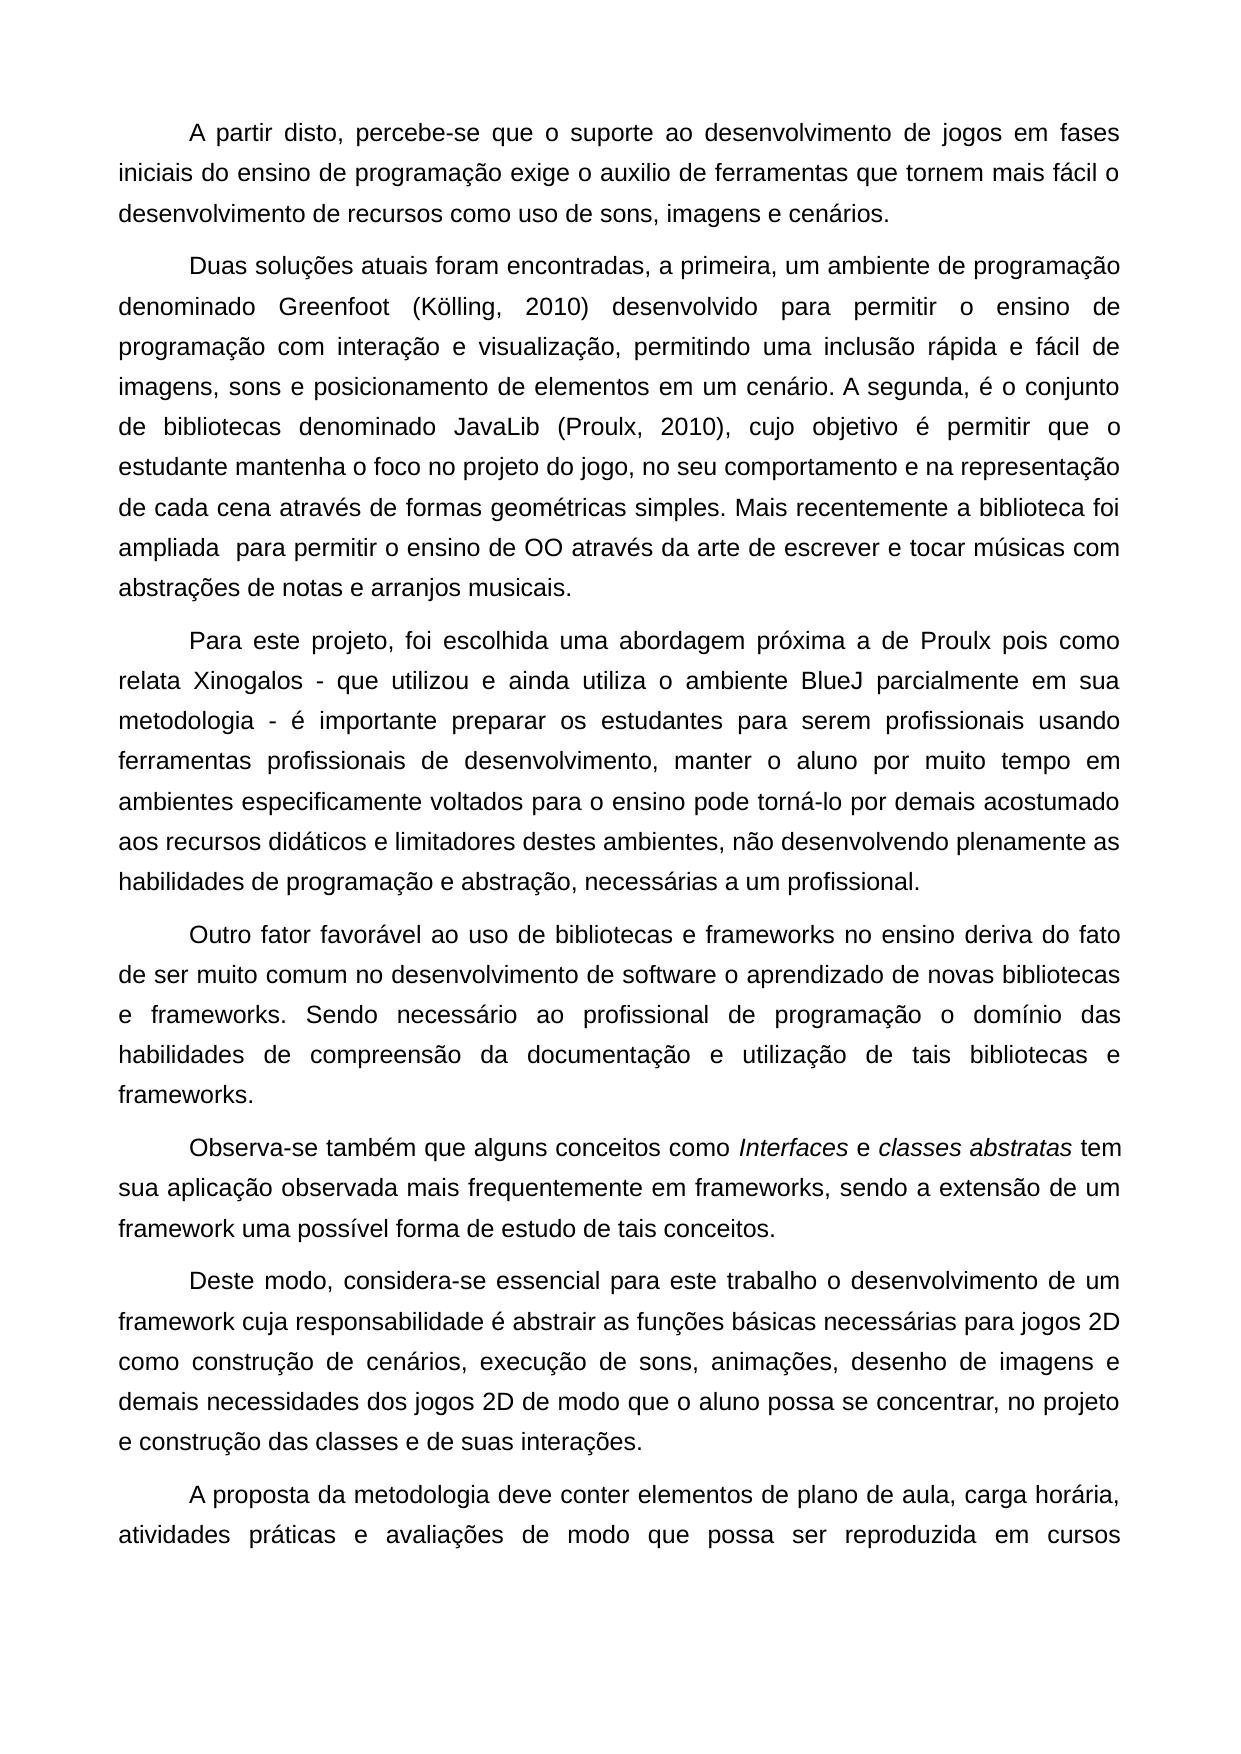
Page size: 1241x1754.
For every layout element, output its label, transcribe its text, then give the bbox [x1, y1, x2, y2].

text A partir disto, percebe-se que o suporte ao desenvolvimento de jogos em fases iniciais do ensino de programação exige o auxilio de ferramentas que tornem mais fácil o desenvolvimento de recursos como uso de sons, imagens e cenários. [118, 118, 1122, 227]
text Duas soluções atuais foram encontradas, a primeira, um ambiente de programação denominado Greenfoot (Kölling, 2010) desenvolvido para permitir o ensino de programação com interação e visualização, permitindo uma inclusão rápida e fácil de imagens, sons e posicionamento de elementos em um cenário. A segunda, é o conjunto de bibliotecas denominado JavaLib (Proulx, 2010), cujo objetivo é permitir que o estudante mantenha o foco no projeto do jogo, no seu comportamento e na representação de cada cena através de formas geométricas simples. Mais recentemente a biblioteca foi ampliada para permitir o ensino de OO através da arte de escrever e tocar músicas com abstrações de notas e arranjos musicais. [118, 251, 1122, 602]
text A proposta da metodologia deve conter elementos de plano de aula, carga horária, atividades práticas e avaliações de modo que possa ser reproduzida em cursos [118, 1480, 1122, 1549]
text Outro fator favorável ao uso de bibliotecas e frameworks no ensino deriva do fato de ser muito comum no desenvolvimento de software o aprendizado de novas bibliotecas e frameworks. Sendo necessário ao profissional de programação o domínio das habilidades de compreensão da documentação e utilização de tais bibliotecas e frameworks. [118, 919, 1122, 1109]
text Observa-se também que alguns conceitos como Interfaces e classes abstratas tem sua aplicação observada mais frequentemente em frameworks, sendo a extensão de um framework uma possível forma de estudo de tais conceitos. [118, 1133, 1122, 1242]
text Para este projeto, foi escolhida uma abordagem próxima a de Proulx pois como relata Xinogalos - que utilizou e ainda utiliza o ambiente BlueJ parcialmente em sua metodologia - é importante preparar os estudantes para serem profissionais usando ferramentas profissionais de desenvolvimento, manter o aluno por muito tempo em ambientes especificamente voltados para o ensino pode torná-lo por demais acostumado aos recursos didáticos e limitadores destes ambientes, não desenvolvendo plenamente as habilidades de programação e abstração, necessárias a um profissional. [118, 626, 1122, 896]
text Deste modo, considera-se essencial para este trabalho o desenvolvimento de um framework cuja responsabilidade é abstrair as funções básicas necessárias para jogos 2D como construção de cenários, execução de sons, animações, desenho de imagens e demais necessidades dos jogos 2D de modo que o aluno possa se concentrar, no projeto e construção das classes e de suas interações. [118, 1266, 1122, 1456]
